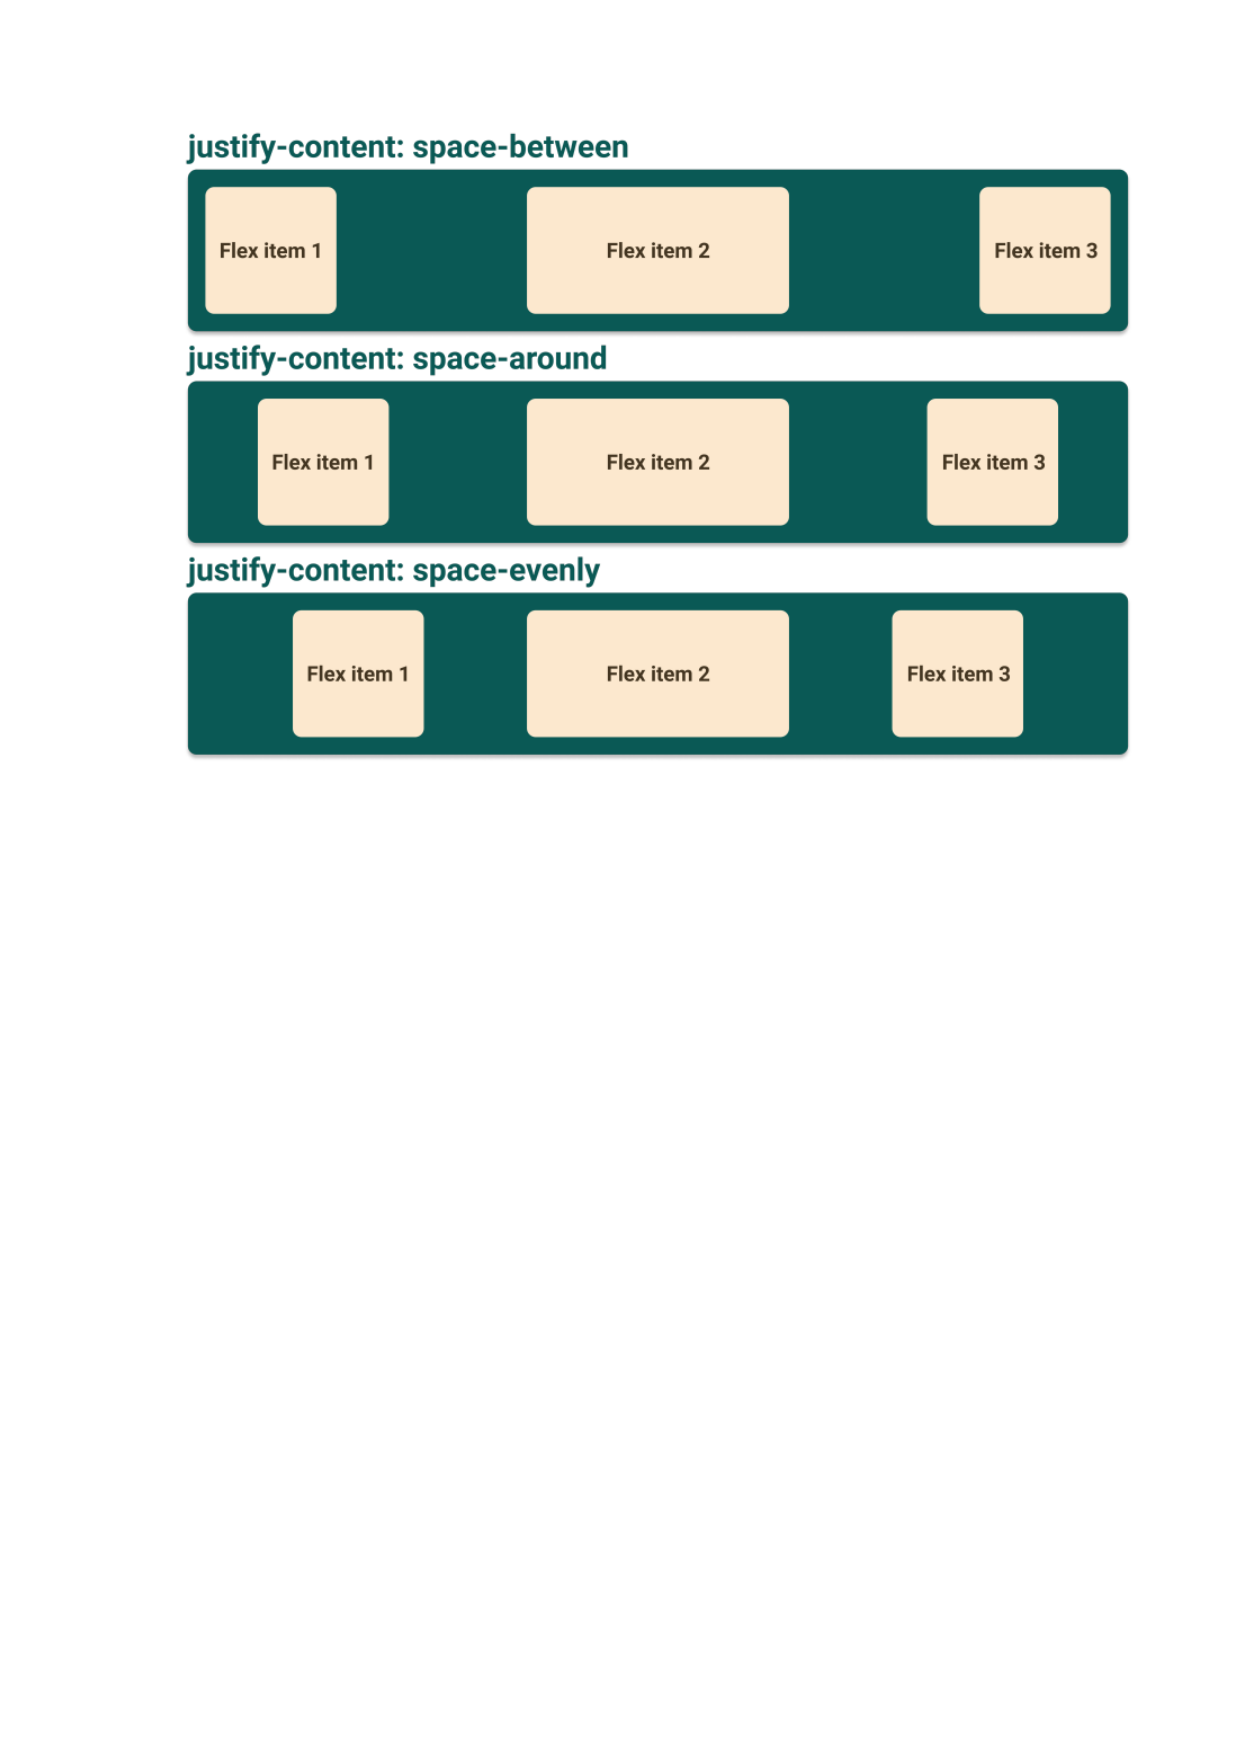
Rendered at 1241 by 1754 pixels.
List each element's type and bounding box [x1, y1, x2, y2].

picture [178, 126, 1137, 766]
